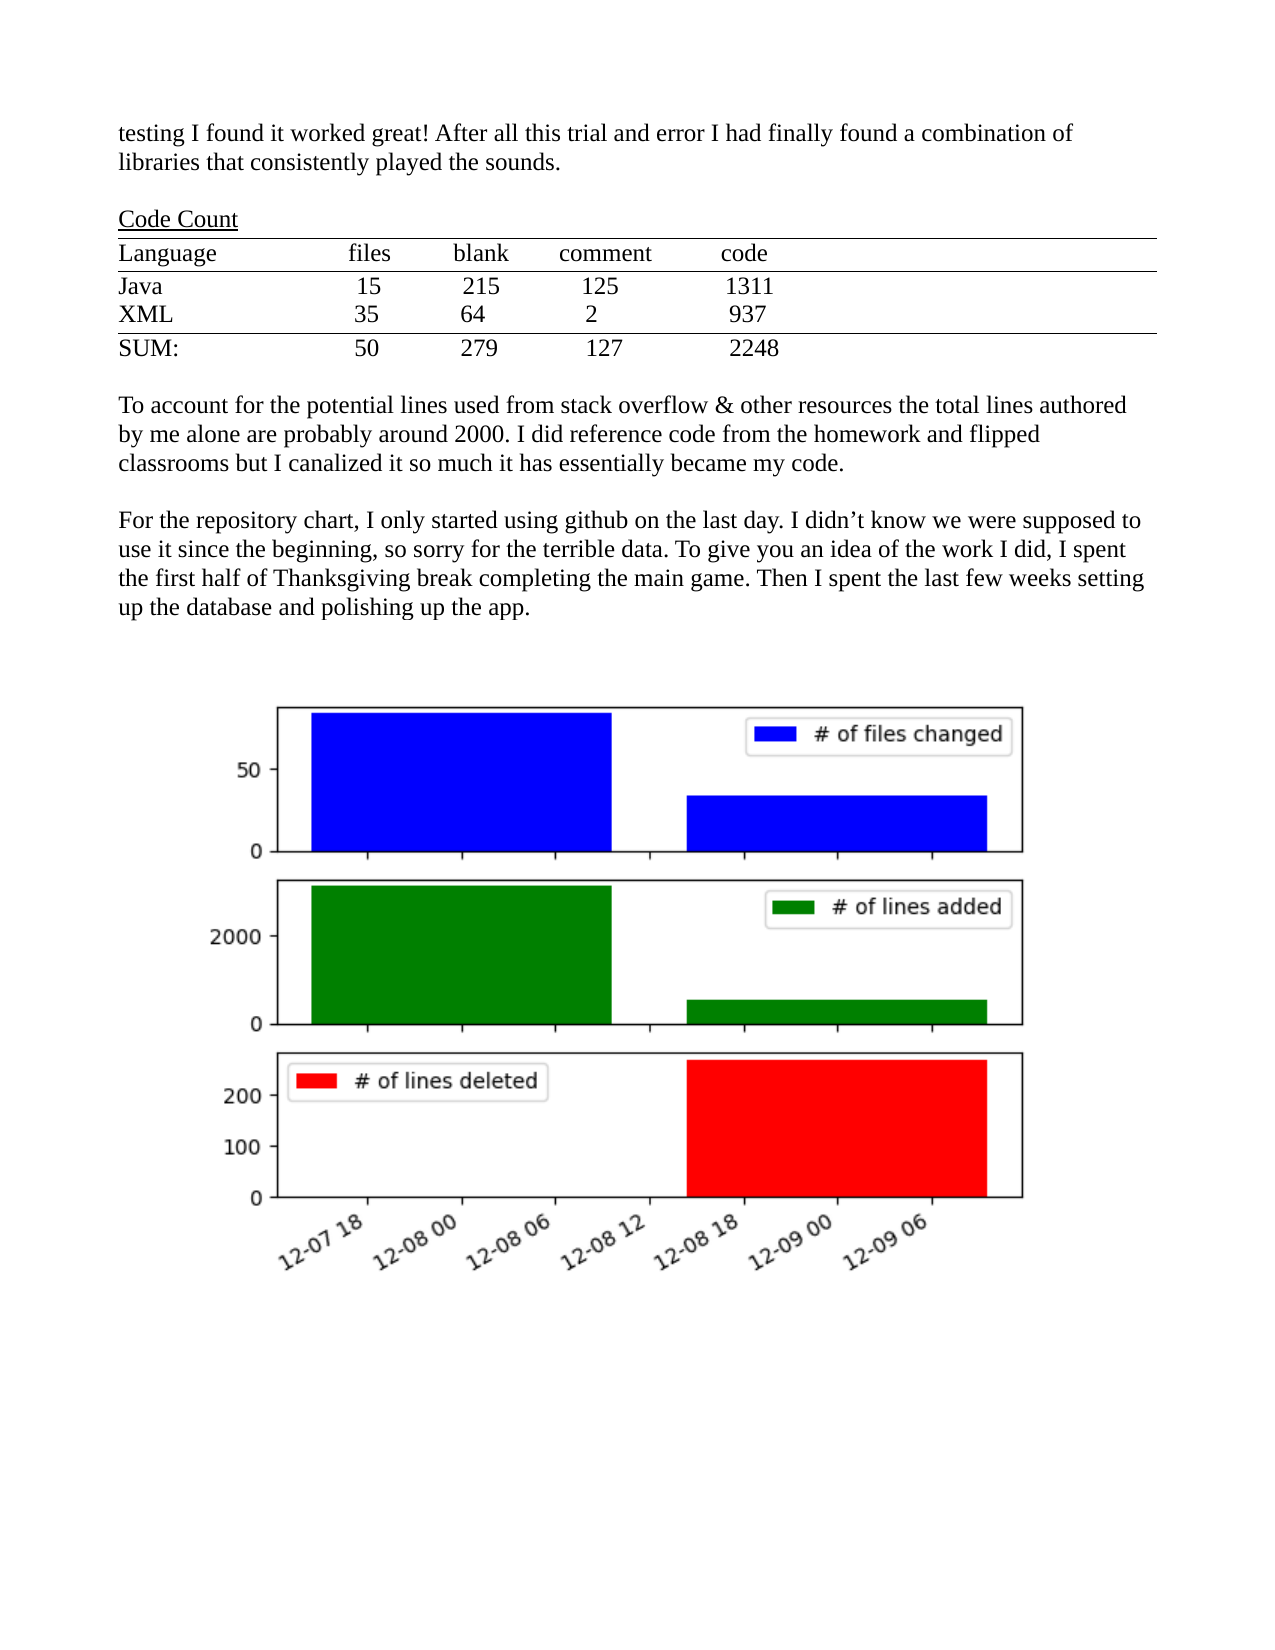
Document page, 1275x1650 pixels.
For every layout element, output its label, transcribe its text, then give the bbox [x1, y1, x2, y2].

text XML 35 64 2 937 [118, 299, 1157, 333]
text Code Count [118, 204, 1157, 238]
text Language files blank comment code [118, 239, 1157, 271]
picture [157, 620, 1118, 1341]
text To account for the potential lines used from stack overflow & other resources the total lines authored by me alone are probably around 2000. I did reference code from the homework and flipped classrooms but I canalized it so much it has essentially became my code. [118, 390, 1157, 477]
text For the repository chart, I only started using github on the last day. I didn’t know we were supposed to use it since the beginning, so sorry for the terrible data. To give you an idea of the work I did, I spent the first half of Thanksgiving break completing the main game. Then I spent the last few weeks setting up the database and polishing up the app. [118, 505, 1157, 620]
text testing I found it worked great! After all this trial and error I had finally found a combination of libraries that consistently played the sounds. [118, 118, 1157, 176]
text SUM: 50 279 127 2248 [118, 334, 1157, 362]
text Java 15 215 125 1311 [118, 272, 1157, 299]
